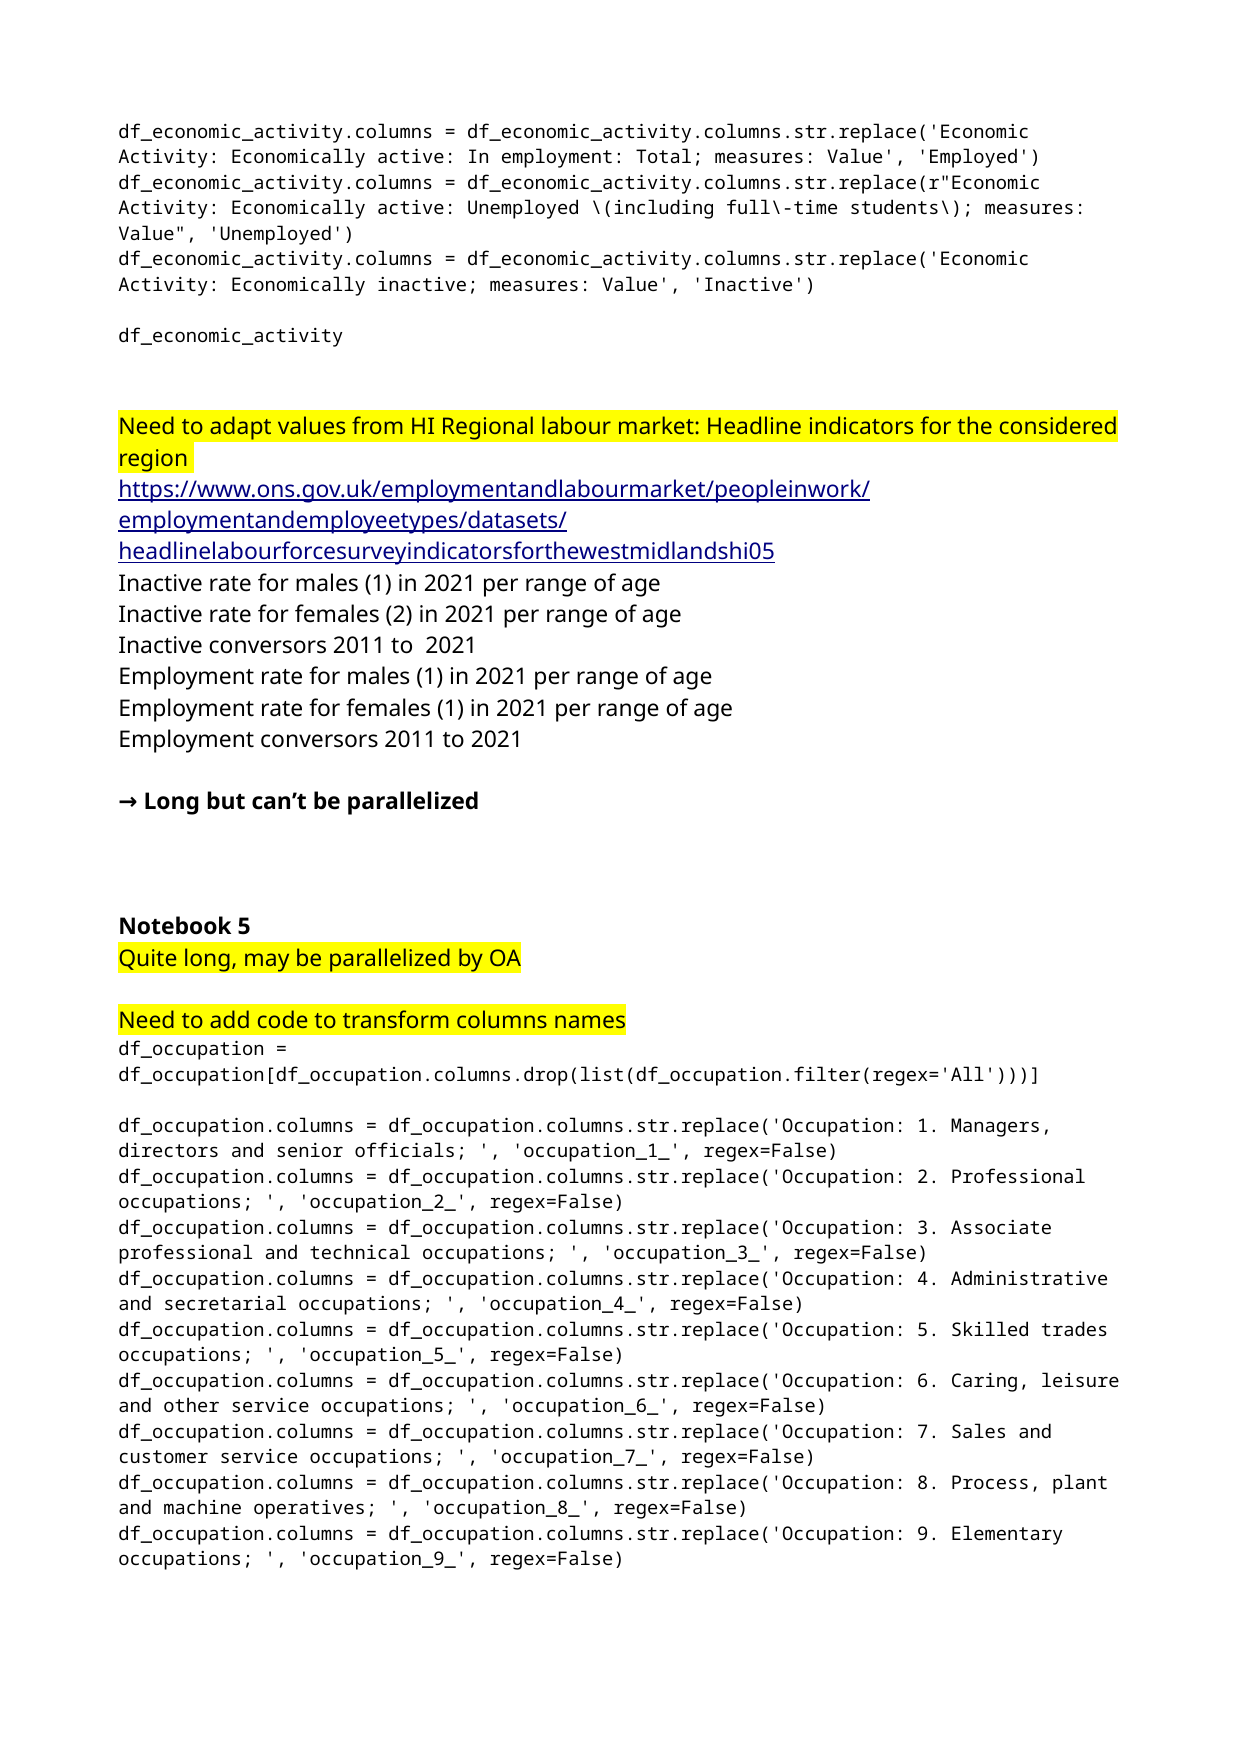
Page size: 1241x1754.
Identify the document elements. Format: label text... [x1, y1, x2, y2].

text Inactive conversors 2011 to 2021 [118, 629, 1122, 660]
text Inactive rate for females (2) in 2021 per range of age [118, 598, 1122, 629]
text df_occupation.columns = df_occupation.columns.str.replace('Occupation: 3. Associate professional and technical occupations; ', 'occupation_3_', regex=False) [118, 1214, 1122, 1265]
text Employment rate for males (1) in 2021 per range of age [118, 660, 1122, 692]
text Employment conversors 2011 to 2021 [118, 723, 1122, 754]
text Need to adapt values from HI Regional labour market: Headline indicators for the considered region [118, 410, 1122, 473]
text Quite long, may be parallelized by OA [118, 942, 1122, 973]
text df_economic_activity.columns = df_economic_activity.columns.str.replace(r"Economic Activity: Economically active: Unemployed \(including full\-time students\); measures: Value", 'Unemployed') [118, 169, 1122, 246]
text Need to add code to transform columns names [118, 1004, 1122, 1035]
text df_occupation.columns = df_occupation.columns.str.replace('Occupation: 1. Managers, directors and senior officials; ', 'occupation_1_', regex=False) [118, 1112, 1122, 1163]
text df_occupation.columns = df_occupation.columns.str.replace('Occupation: 5. Skilled trades occupations; ', 'occupation_5_', regex=False) [118, 1316, 1122, 1367]
text https://www.ons.gov.uk/employmentandlabourmarket/peopleinwork/employmentandemployeetypes/datasets/headlinelabourforcesurveyindicatorsforthewestmidlandshi05 [118, 473, 1122, 567]
text df_occupation = df_occupation[df_occupation.columns.drop(list(df_occupation.filter(regex='All')))] [118, 1035, 1122, 1086]
text df_occupation.columns = df_occupation.columns.str.replace('Occupation: 6. Caring, leisure and other service occupations; ', 'occupation_6_', regex=False) [118, 1367, 1122, 1418]
text Notebook 5 [118, 910, 1122, 942]
text df_occupation.columns = df_occupation.columns.str.replace('Occupation: 4. Administrative and secretarial occupations; ', 'occupation_4_', regex=False) [118, 1265, 1122, 1316]
text df_occupation.columns = df_occupation.columns.str.replace('Occupation: 2. Professional occupations; ', 'occupation_2_', regex=False) [118, 1163, 1122, 1214]
text → Long but can’t be parallelized [118, 785, 1122, 817]
text df_occupation.columns = df_occupation.columns.str.replace('Occupation: 8. Process, plant and machine operatives; ', 'occupation_8_', regex=False) [118, 1469, 1122, 1520]
text df_economic_activity [118, 322, 1122, 348]
text df_economic_activity.columns = df_economic_activity.columns.str.replace('Economic Activity: Economically inactive; measures: Value', 'Inactive') [118, 246, 1122, 297]
text df_occupation.columns = df_occupation.columns.str.replace('Occupation: 9. Elementary occupations; ', 'occupation_9_', regex=False) [118, 1520, 1122, 1571]
text Employment rate for females (1) in 2021 per range of age [118, 692, 1122, 723]
text df_economic_activity.columns = df_economic_activity.columns.str.replace('Economic Activity: Economically active: In employment: Total; measures: Value', 'Employed') [118, 118, 1122, 169]
text df_occupation.columns = df_occupation.columns.str.replace('Occupation: 7. Sales and customer service occupations; ', 'occupation_7_', regex=False) [118, 1418, 1122, 1469]
text Inactive rate for males (1) in 2021 per range of age [118, 567, 1122, 598]
